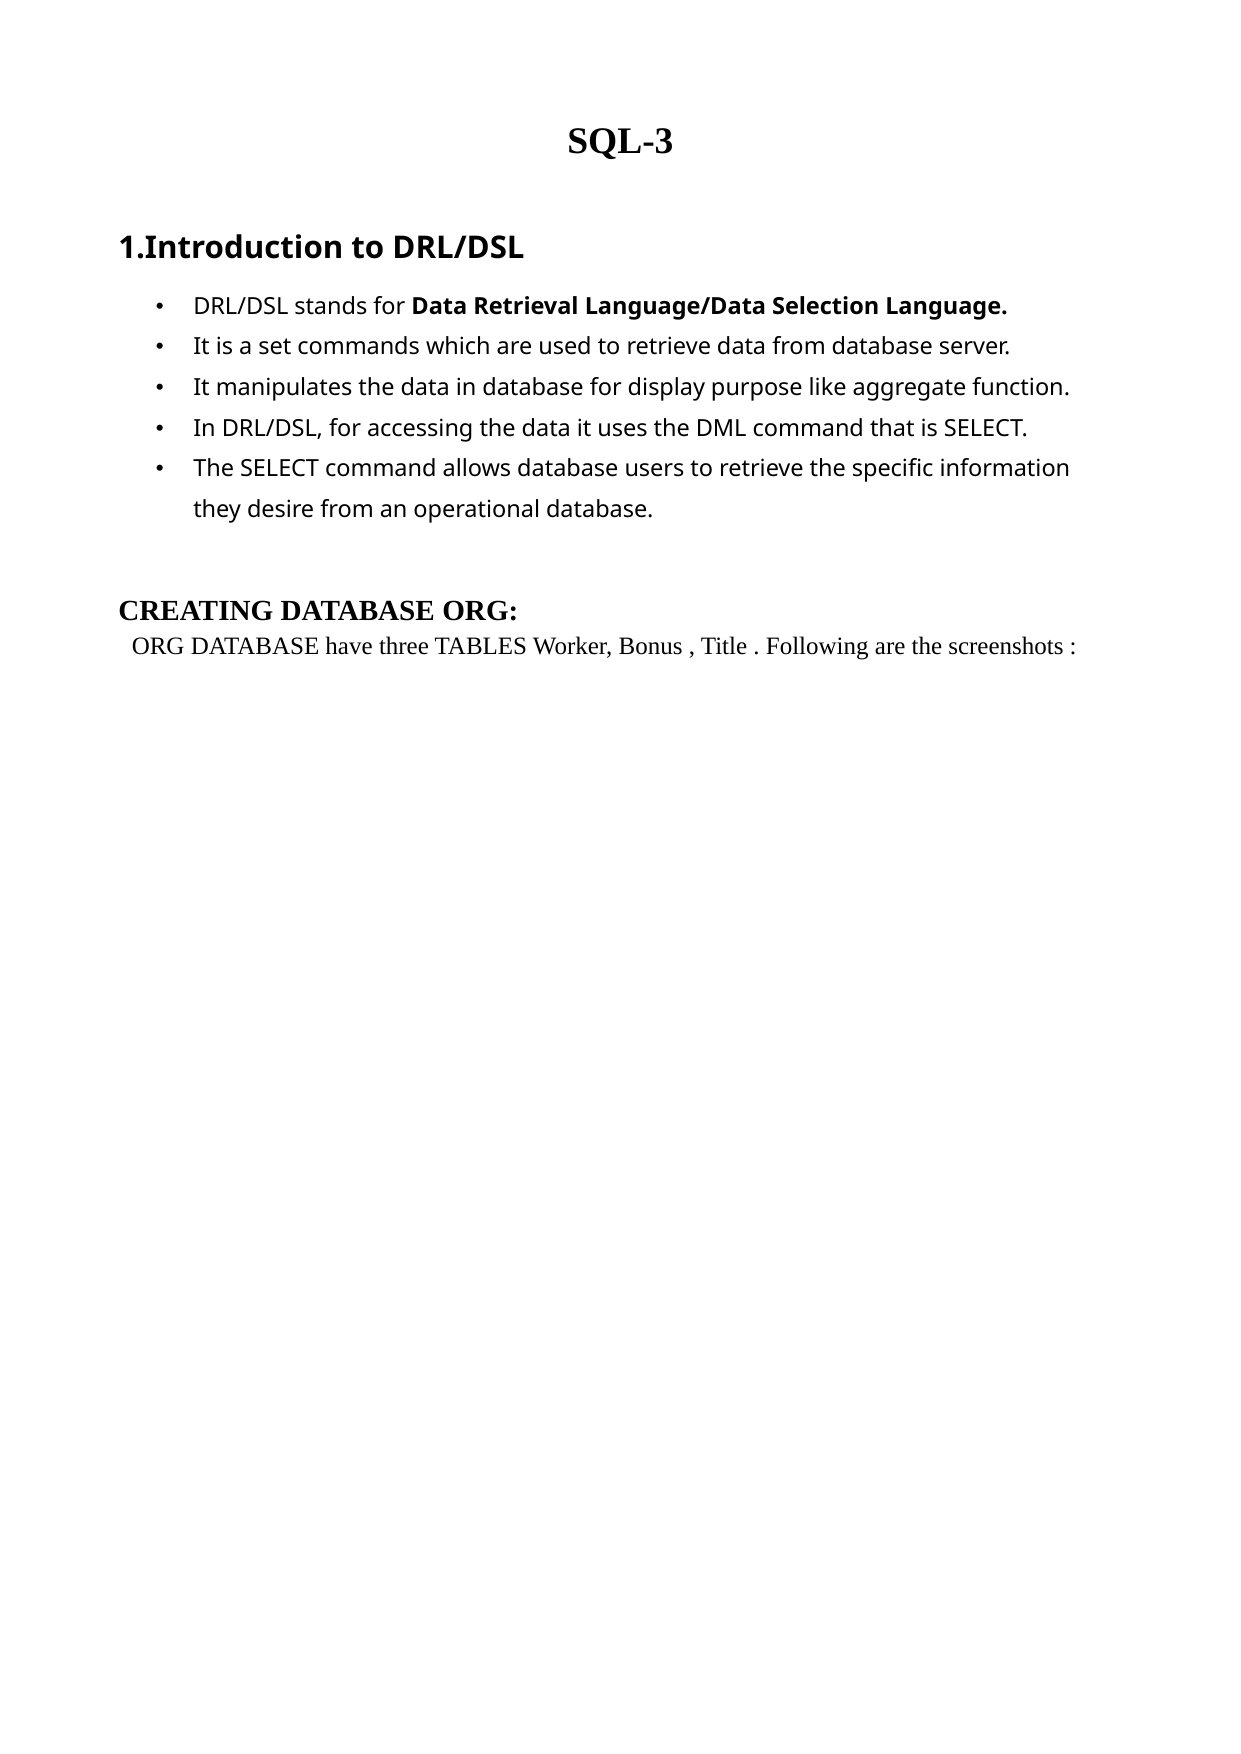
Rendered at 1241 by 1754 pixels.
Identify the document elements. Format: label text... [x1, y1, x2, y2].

subtitle 1.Introduction to DRL/DSL [118, 225, 1122, 268]
list In DRL/DSL, for accessing the data it uses the DML command that is SELECT. [156, 402, 1122, 443]
list The SELECT command allows database users to retrieve the specific information they desire from an operational database. [156, 443, 1122, 524]
text ORG DATABASE have three TABLES Worker, Bonus , Title . Following are the screenshots : [118, 627, 1122, 661]
list It is a set commands which are used to retrieve data from database server. [156, 321, 1122, 362]
list DRL/DSL stands for Data Retrieval Language/Data Selection Language. [156, 280, 1122, 321]
list It manipulates the data in database for display purpose like aggregate function. [156, 362, 1122, 402]
text SQL-3 [118, 118, 1122, 161]
text CREATING DATABASE ORG: [118, 593, 1122, 627]
